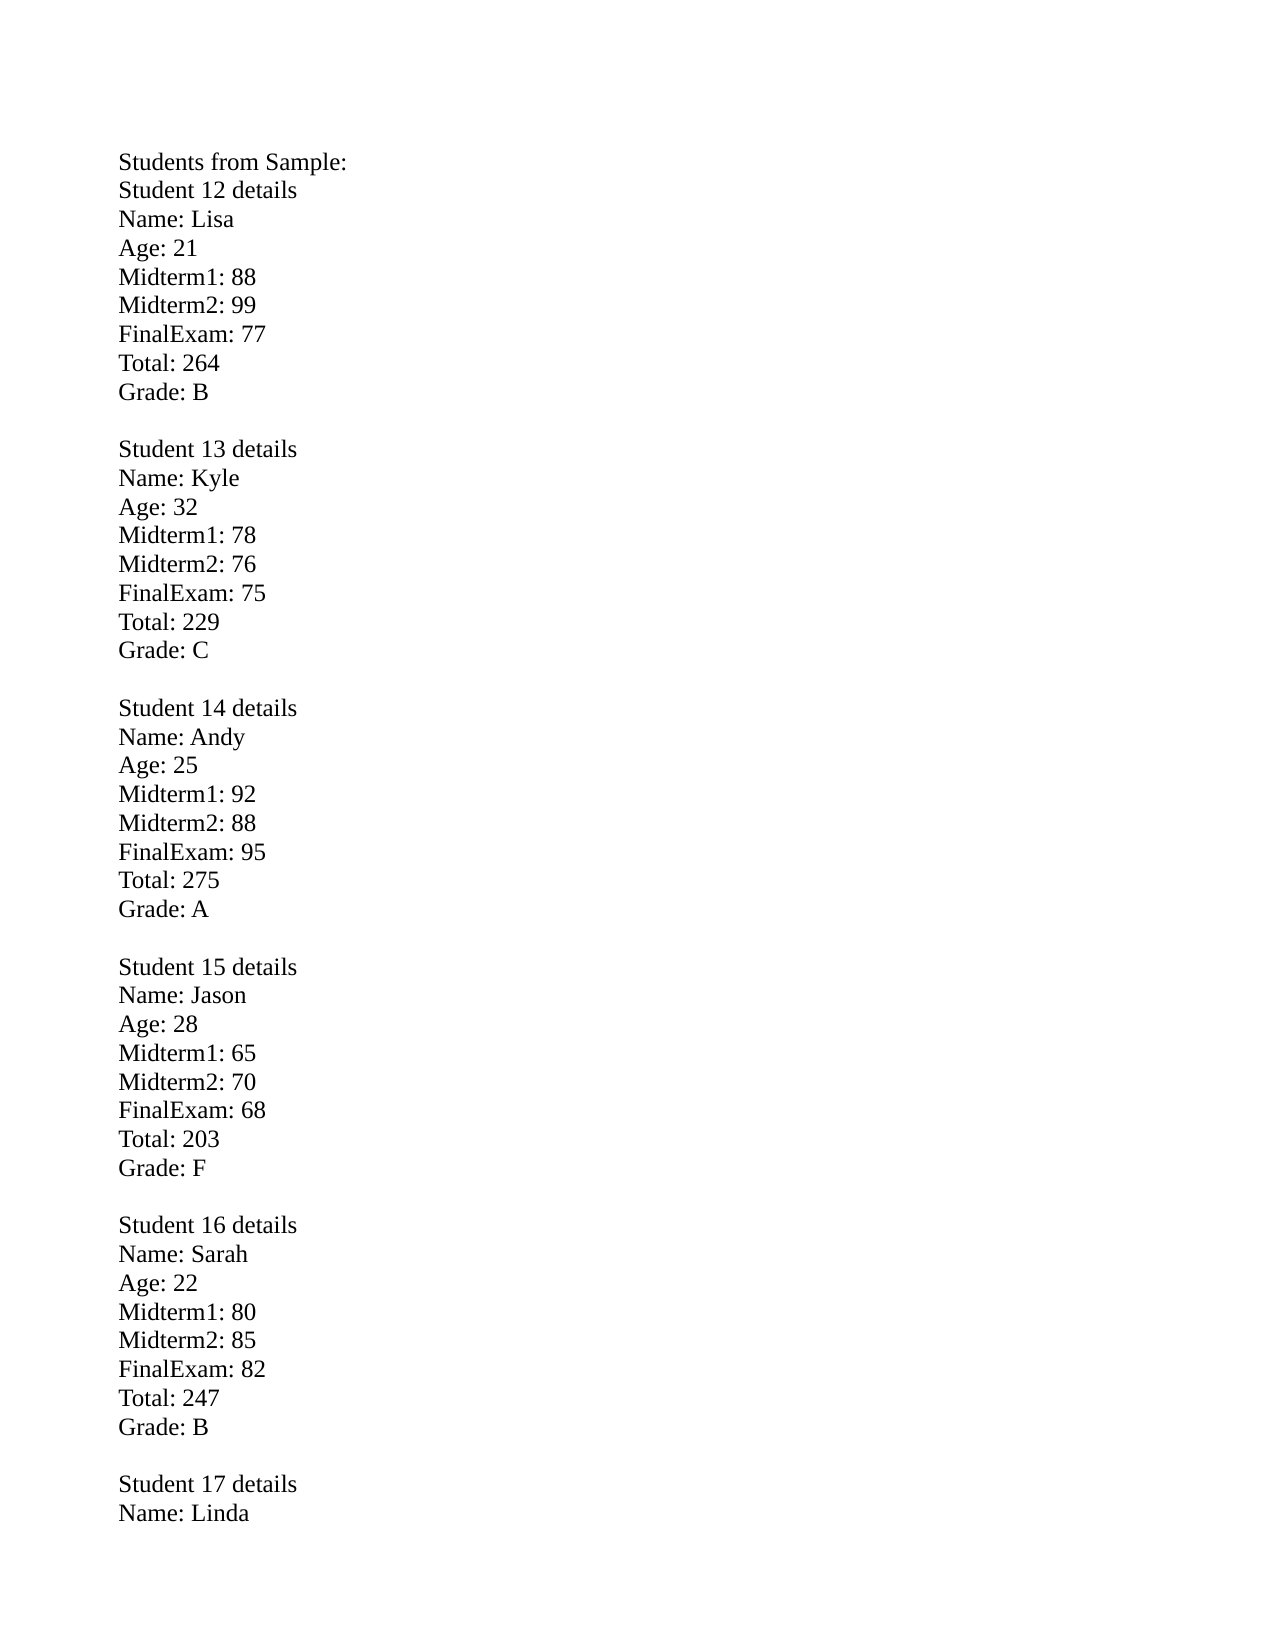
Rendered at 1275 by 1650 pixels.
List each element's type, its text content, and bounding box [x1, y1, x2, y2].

text Name: Sarah [118, 1239, 1157, 1268]
text Midterm1: 78 [118, 521, 1157, 549]
text Total: 247 [118, 1383, 1157, 1412]
text Name: Kyle [118, 463, 1157, 492]
text Midterm1: 92 [118, 779, 1157, 808]
text Age: 21 [118, 233, 1157, 262]
text Grade: F [118, 1153, 1157, 1182]
text Midterm2: 99 [118, 291, 1157, 319]
text Name: Lisa [118, 204, 1157, 233]
text Total: 229 [118, 607, 1157, 636]
text Midterm2: 70 [118, 1067, 1157, 1096]
text FinalExam: 68 [118, 1096, 1157, 1124]
text Age: 25 [118, 751, 1157, 779]
text Total: 275 [118, 866, 1157, 894]
text Age: 22 [118, 1268, 1157, 1297]
text Name: Linda [118, 1498, 1157, 1527]
text Grade: A [118, 894, 1157, 923]
text Name: Jason [118, 981, 1157, 1009]
text Student 16 details [118, 1211, 1157, 1239]
text FinalExam: 75 [118, 578, 1157, 607]
text Midterm1: 80 [118, 1297, 1157, 1326]
text FinalExam: 82 [118, 1354, 1157, 1383]
text Age: 32 [118, 492, 1157, 521]
text FinalExam: 77 [118, 319, 1157, 348]
text Student 17 details [118, 1469, 1157, 1498]
text Grade: B [118, 1412, 1157, 1441]
text Midterm1: 88 [118, 262, 1157, 291]
text Grade: B [118, 377, 1157, 406]
text Total: 203 [118, 1124, 1157, 1153]
text Student 15 details [118, 952, 1157, 981]
text Student 12 details [118, 176, 1157, 204]
text Midterm2: 76 [118, 549, 1157, 578]
text Student 13 details [118, 434, 1157, 463]
text Midterm1: 65 [118, 1038, 1157, 1067]
text FinalExam: 95 [118, 837, 1157, 866]
text Grade: C [118, 636, 1157, 664]
text Student 14 details [118, 693, 1157, 722]
text Name: Andy [118, 722, 1157, 751]
text Students from Sample: [118, 147, 1157, 176]
text Age: 28 [118, 1009, 1157, 1038]
text Midterm2: 85 [118, 1326, 1157, 1354]
text Midterm2: 88 [118, 808, 1157, 837]
text Total: 264 [118, 348, 1157, 377]
